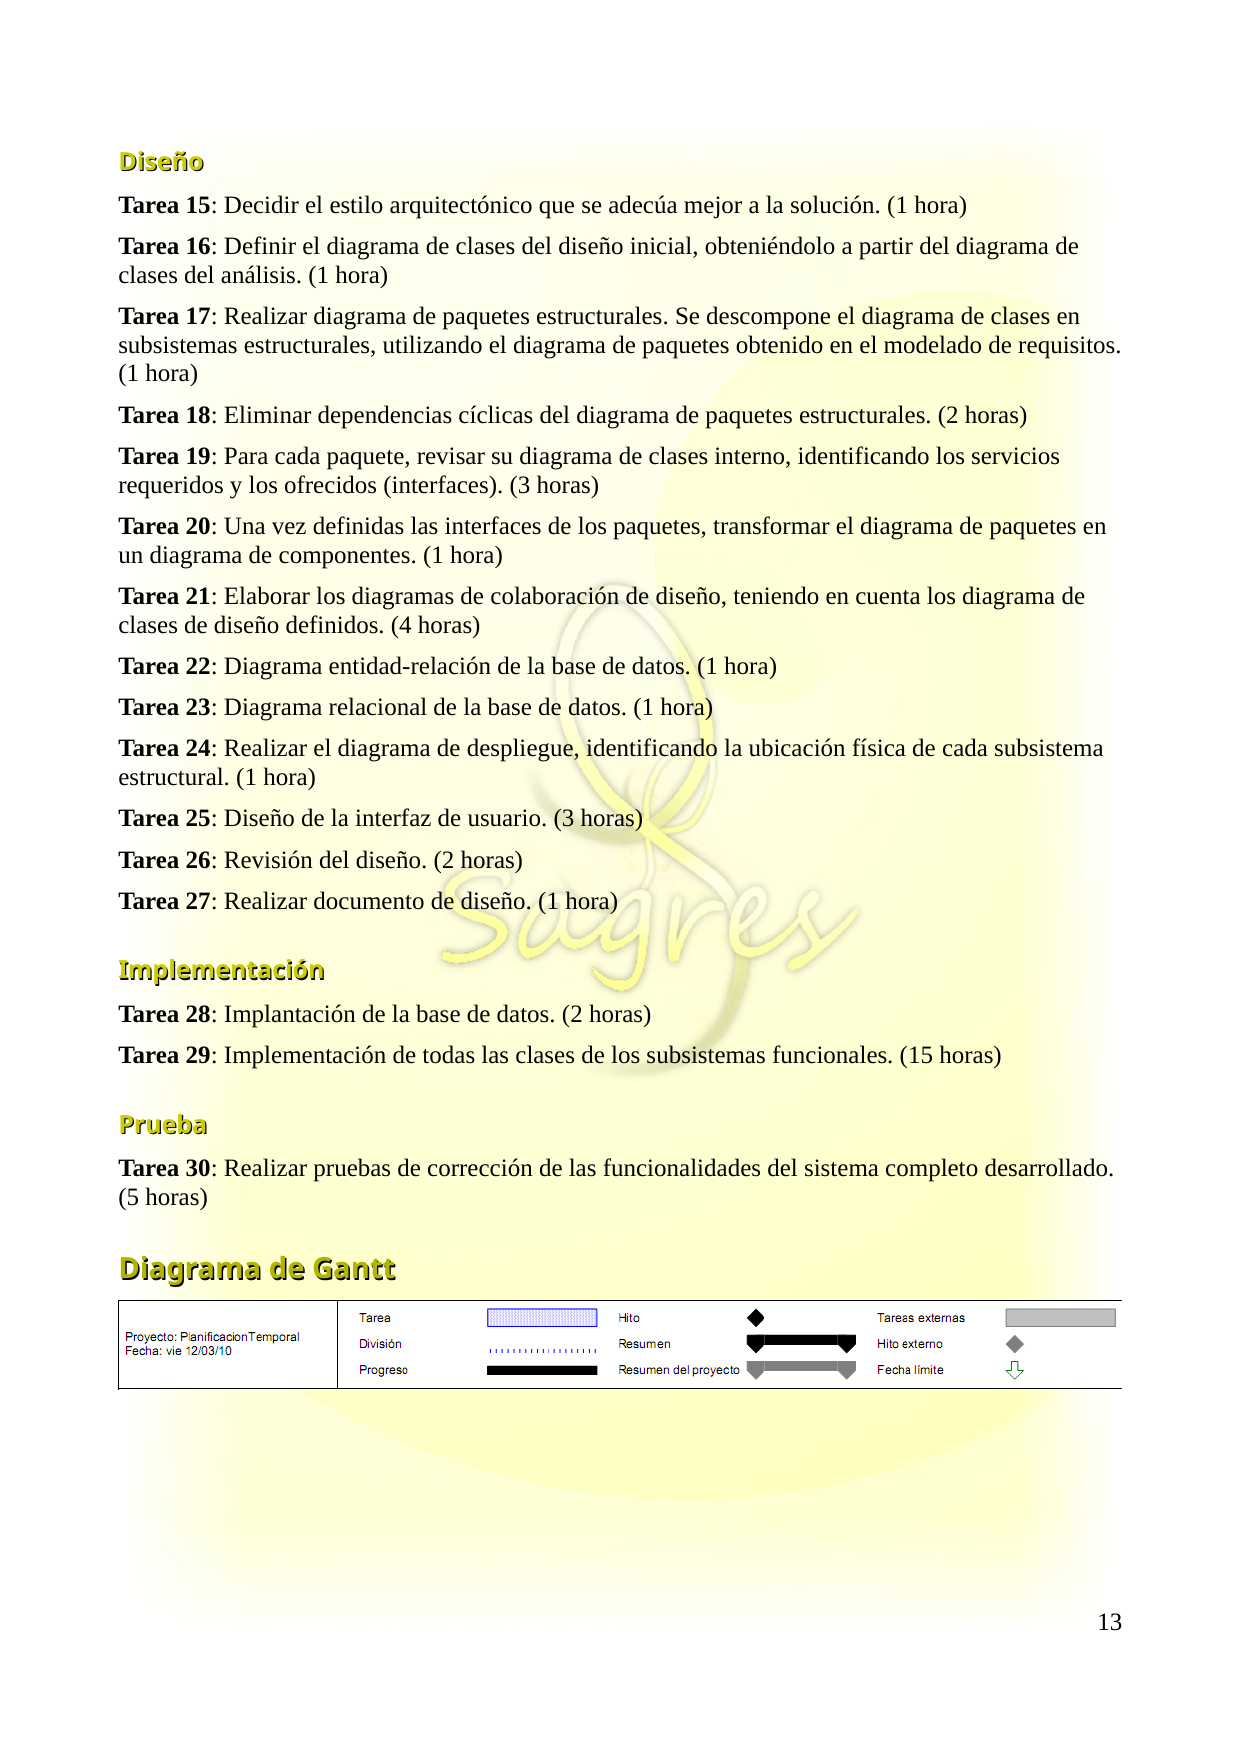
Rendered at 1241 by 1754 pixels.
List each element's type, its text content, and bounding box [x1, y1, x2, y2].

text Tarea 24: Realizar el diagrama de despliegue, identificando la ubicación física de cada subsistema estructural. (1 hora) [118, 733, 1122, 791]
picture [118, 1287, 1122, 1636]
text Tarea 20: Una vez definidas las interfaces de los paquetes, transformar el diagrama de paquetes en un diagrama de componentes. (1 hora) [118, 511, 1122, 568]
text Tarea 18: Eliminar dependencias cíclicas del diagrama de paquetes estructurales. (2 horas) [118, 400, 1122, 428]
subtitle Implementación [118, 952, 1122, 986]
text Tarea 16: Definir el diagrama de clases del diseño inicial, obteniéndolo a partir del diagrama de clases del análisis. (1 hora) [118, 231, 1122, 288]
text Tarea 27: Realizar documento de diseño. (1 hora) [118, 886, 1122, 915]
text Tarea 30: Realizar pruebas de corrección de las funcionalidades del sistema completo desarrollado. (5 horas) [118, 1153, 1122, 1210]
text Tarea 29: Implementación de todas las clases de los subsistemas funcionales. (15 horas) [118, 1040, 1122, 1069]
picture [118, 498, 1122, 511]
picture [118, 118, 1122, 143]
text Tarea 23: Diagrama relacional de la base de datos. (1 hora) [118, 692, 1122, 721]
picture [118, 1069, 1122, 1106]
picture [118, 680, 1122, 692]
picture [118, 218, 1122, 231]
subtitle Diseño [118, 143, 1122, 177]
picture [118, 1210, 1122, 1248]
picture [118, 915, 1122, 952]
picture [118, 986, 1122, 999]
text Tarea 26: Revisión del diseño. (2 horas) [118, 845, 1122, 873]
subtitle Prueba [118, 1106, 1122, 1140]
picture [118, 791, 1122, 803]
picture [118, 1027, 1122, 1040]
picture [118, 721, 1122, 733]
picture [118, 873, 1122, 886]
picture [118, 638, 1122, 651]
picture [118, 288, 1122, 301]
picture [118, 387, 1122, 400]
picture [118, 428, 1122, 441]
picture [118, 1140, 1122, 1153]
text Tarea 28: Implantación de la base de datos. (2 horas) [118, 999, 1122, 1027]
text Tarea 21: Elaborar los diagramas de colaboración de diseño, teniendo en cuenta los diagrama de clases de diseño definidos. (4 horas) [118, 581, 1122, 638]
subtitle Diagrama de Gantt [118, 1248, 1122, 1287]
picture [118, 568, 1122, 581]
picture [118, 177, 1122, 190]
picture [118, 832, 1122, 845]
text Tarea 25: Diseño de la interfaz de usuario. (3 horas) [118, 803, 1122, 832]
text Tarea 22: Diagrama entidad-relación de la base de datos. (1 hora) [118, 651, 1122, 680]
text Tarea 15: Decidir el estilo arquitectónico que se adecúa mejor a la solución. (1 hora) [118, 190, 1122, 218]
text Tarea 19: Para cada paquete, revisar su diagrama de clases interno, identificando los servicios requeridos y los ofrecidos (interfaces). (3 horas) [118, 441, 1122, 498]
text Tarea 17: Realizar diagrama de paquetes estructurales. Se descompone el diagrama de clases en subsistemas estructurales, utilizando el diagrama de paquetes obtenido en el modelado de requisitos. (1 hora) [118, 301, 1122, 387]
